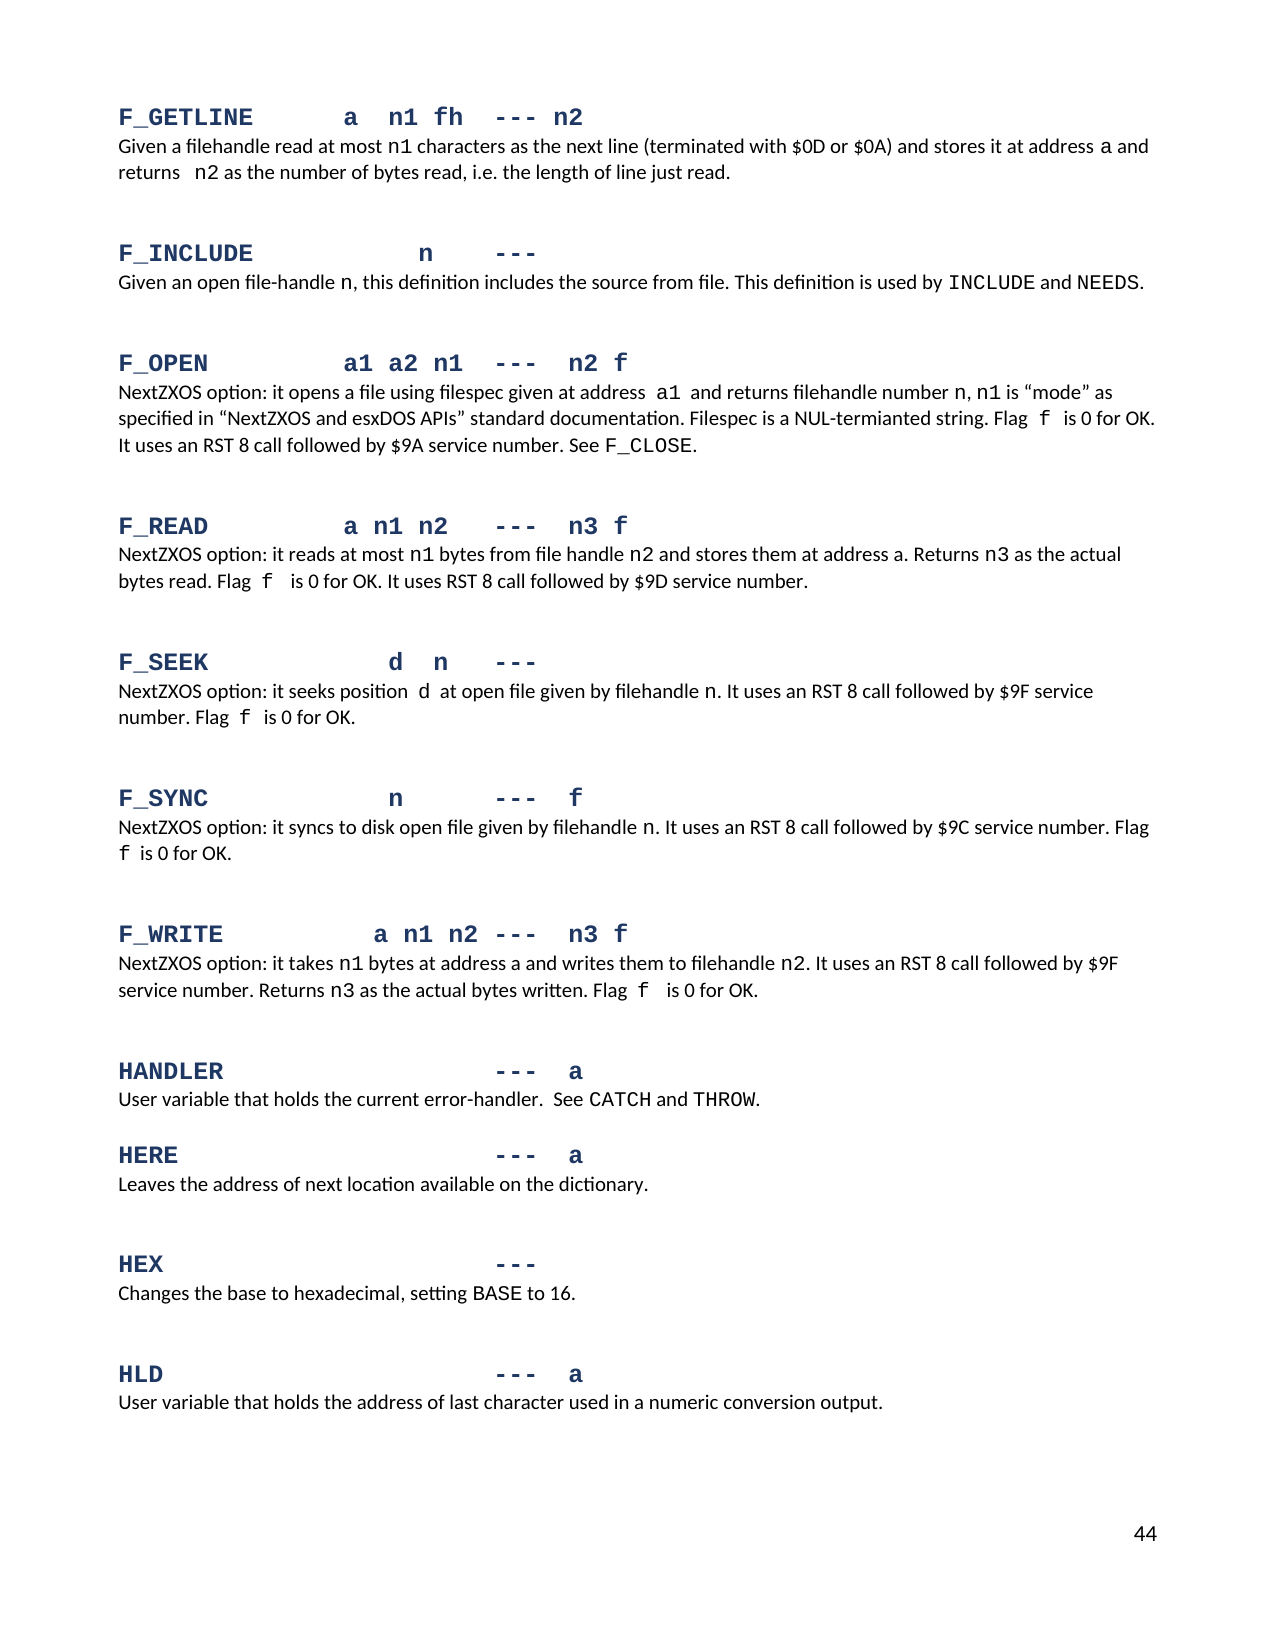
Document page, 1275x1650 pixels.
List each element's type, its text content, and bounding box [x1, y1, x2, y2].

subtitle F_SYNC n --- f [118, 786, 1157, 814]
subtitle F_SEEK d n --- [118, 649, 1157, 678]
subtitle F_WRITE a n1 n2 --- n3 f [118, 922, 1157, 950]
text NextZXOS option: it syncs to disk open file given by filehandle n. It uses an RST 8 call followed by $9C service number. Flag f is 0 for OK. [118, 814, 1157, 867]
text User variable that holds the current error-handler. See CATCH and THROW. [118, 1087, 1157, 1113]
subtitle HANDLER --- a [118, 1058, 1157, 1087]
subtitle HERE --- a [118, 1143, 1157, 1171]
subtitle F_OPEN a1 a2 n1 --- n2 f [118, 351, 1157, 379]
text Changes the base to hexadecimal, setting BASE to 16. [118, 1280, 1157, 1306]
text NextZXOS option: it reads at most n1 bytes from file handle n2 and stores them at address a. Returns n3 as the actual bytes read. Flag f is 0 for OK. It uses RST 8 call followed by $9D service number. [118, 542, 1157, 594]
subtitle F_GETLINE a n1 fh --- n2 [118, 104, 1157, 133]
text NextZXOS option: it seeks position d at open file given by filehandle n. It uses an RST 8 call followed by $9F service number. Flag f is 0 for OK. [118, 678, 1157, 731]
text Leaves the address of next location available on the dictionary. [118, 1171, 1157, 1196]
text User variable that holds the address of last character used in a numeric conversion output. [118, 1389, 1157, 1415]
text NextZXOS option: it takes n1 bytes at address a and writes them to filehandle n2. It uses an RST 8 call followed by $9F service number. Returns n3 as the actual bytes written. Flag f is 0 for OK. [118, 950, 1157, 1003]
subtitle F_INCLUDE n --- [118, 241, 1157, 269]
subtitle HEX --- [118, 1251, 1157, 1280]
subtitle HLD --- a [118, 1361, 1157, 1389]
text Given an open file-handle n, this definition includes the source from file. This definition is used by INCLUDE and NEEDS. [118, 269, 1157, 296]
text NextZXOS option: it opens a file using filespec given at address a1 and returns filehandle number n, n1 is “mode” as specified in “NextZXOS and esxDOS APIs” standard documentation. Filespec is a NUL-termianted string. Flag f is 0 for OK. It uses an RST 8 call followed by $9A service number. See F_CLOSE. [118, 379, 1157, 458]
text Given a filehandle read at most n1 characters as the next line (terminated with $0D or $0A) and stores it at address a and returns n2 as the number of bytes read, i.e. the length of line just read. [118, 133, 1157, 186]
subtitle F_READ a n1 n2 --- n3 f [118, 513, 1157, 542]
